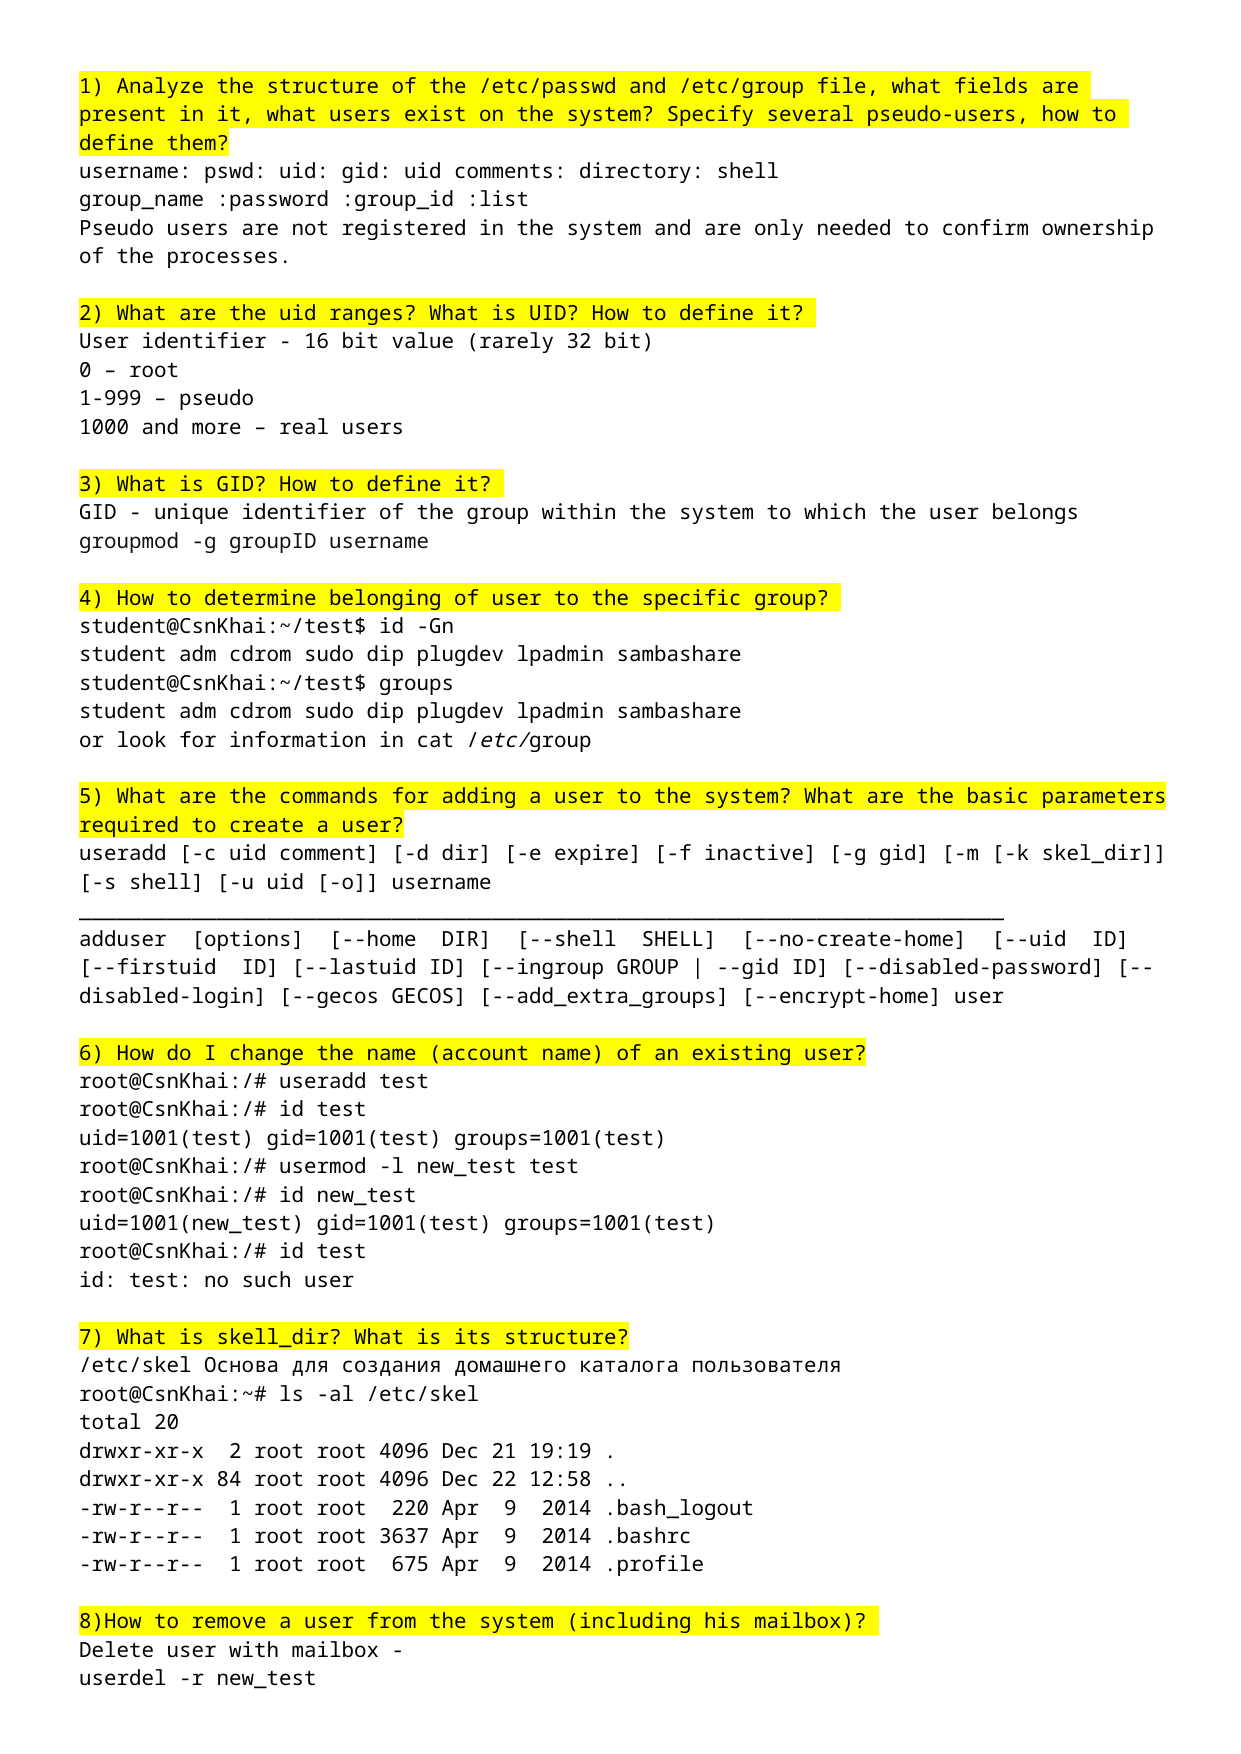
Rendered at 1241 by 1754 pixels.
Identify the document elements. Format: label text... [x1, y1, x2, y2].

text userdel -r new_test [79, 1663, 1176, 1692]
text root@CsnKhai:/# usermod -l new_test test [79, 1151, 1176, 1180]
text 1-999 – pseudo [79, 383, 1176, 412]
text 1000 and more – real users [79, 412, 1176, 440]
text or look for information in cat /etc/group [79, 725, 1176, 753]
text group_name :password :group_id :list [79, 184, 1176, 213]
text 6) How do I change the name (account name) of an existing user? [79, 1038, 1176, 1066]
text 5) What are the commands for adding a user to the system? What are the basic parameters required to create a user? [79, 782, 1176, 838]
text Pseudo users are not registered in the system and are only needed to confirm ownership of the processes. [79, 213, 1176, 270]
text drwxr-xr-x 84 root root 4096 Dec 22 12:58 .. [79, 1464, 1176, 1493]
text 3) What is GID? How to define it? [79, 469, 1176, 497]
text User identifier - 16 bit value (rarely 32 bit) [79, 327, 1176, 355]
text -rw-r--r-- 1 root root 220 Apr 9 2014 .bash_logout [79, 1493, 1176, 1521]
text 0 – root [79, 355, 1176, 383]
text root@CsnKhai:/# useradd test [79, 1066, 1176, 1094]
text uid=1001(test) gid=1001(test) groups=1001(test) [79, 1123, 1176, 1151]
text id: test: no such user [79, 1265, 1176, 1293]
text drwxr-xr-x 2 root root 4096 Dec 21 19:19 . [79, 1436, 1176, 1464]
text -rw-r--r-- 1 root root 675 Apr 9 2014 .profile [79, 1549, 1176, 1578]
text root@CsnKhai:~# ls -al /etc/skel [79, 1379, 1176, 1407]
text GID - unique identifier of the group within the system to which the user belongs [79, 497, 1176, 526]
text student adm cdrom sudo dip plugdev lpadmin sambashare [79, 639, 1176, 668]
text 1) Analyze the structure of the /etc/passwd and /etc/group file, what fields are present in it, what users exist on the system? Specify several pseudo-users, how to define them? [79, 71, 1176, 156]
text 4) How to determine belonging of user to the specific group? [79, 583, 1176, 611]
text -rw-r--r-- 1 root root 3637 Apr 9 2014 .bashrc [79, 1521, 1176, 1549]
text root@CsnKhai:/# id new_test [79, 1180, 1176, 1208]
text 7) What is skell_dir? What is its structure? [79, 1322, 1176, 1350]
text Delete user with mailbox - [79, 1635, 1176, 1663]
text username: pswd: uid: gid: uid comments: directory: shell [79, 156, 1176, 184]
text groupmod -g groupID username [79, 526, 1176, 554]
text adduser [options] [--home DIR] [--shell SHELL] [--no-create-home] [--uid ID] [--firstuid ID] [--lastuid ID] [--ingroup GROUP | --gid ID] [--disabled-password] [--disabled-login] [--gecos GECOS] [--add_extra_groups] [--encrypt-home] user [79, 924, 1176, 1009]
text /etc/skel Основа для создания домашнего каталога пользователя [79, 1350, 1176, 1379]
text student@CsnKhai:~/test$ groups [79, 668, 1176, 696]
text useradd [-c uid comment] [-d dir] [-e expire] [-f inactive] [-g gid] [-m [-k skel_dir]] [-s shell] [-u uid [-o]] username [79, 838, 1176, 895]
text student@CsnKhai:~/test$ id -Gn [79, 611, 1176, 639]
text 8)How to remove a user from the system (including his mailbox)? [79, 1606, 1176, 1635]
text root@CsnKhai:/# id test [79, 1237, 1176, 1265]
text root@CsnKhai:/# id test [79, 1094, 1176, 1123]
text 2) What are the uid ranges? What is UID? How to define it? [79, 298, 1176, 327]
text total 20 [79, 1407, 1176, 1436]
text __________________________________________________________________________ [79, 895, 1176, 924]
text uid=1001(new_test) gid=1001(test) groups=1001(test) [79, 1208, 1176, 1237]
text student adm cdrom sudo dip plugdev lpadmin sambashare [79, 696, 1176, 725]
